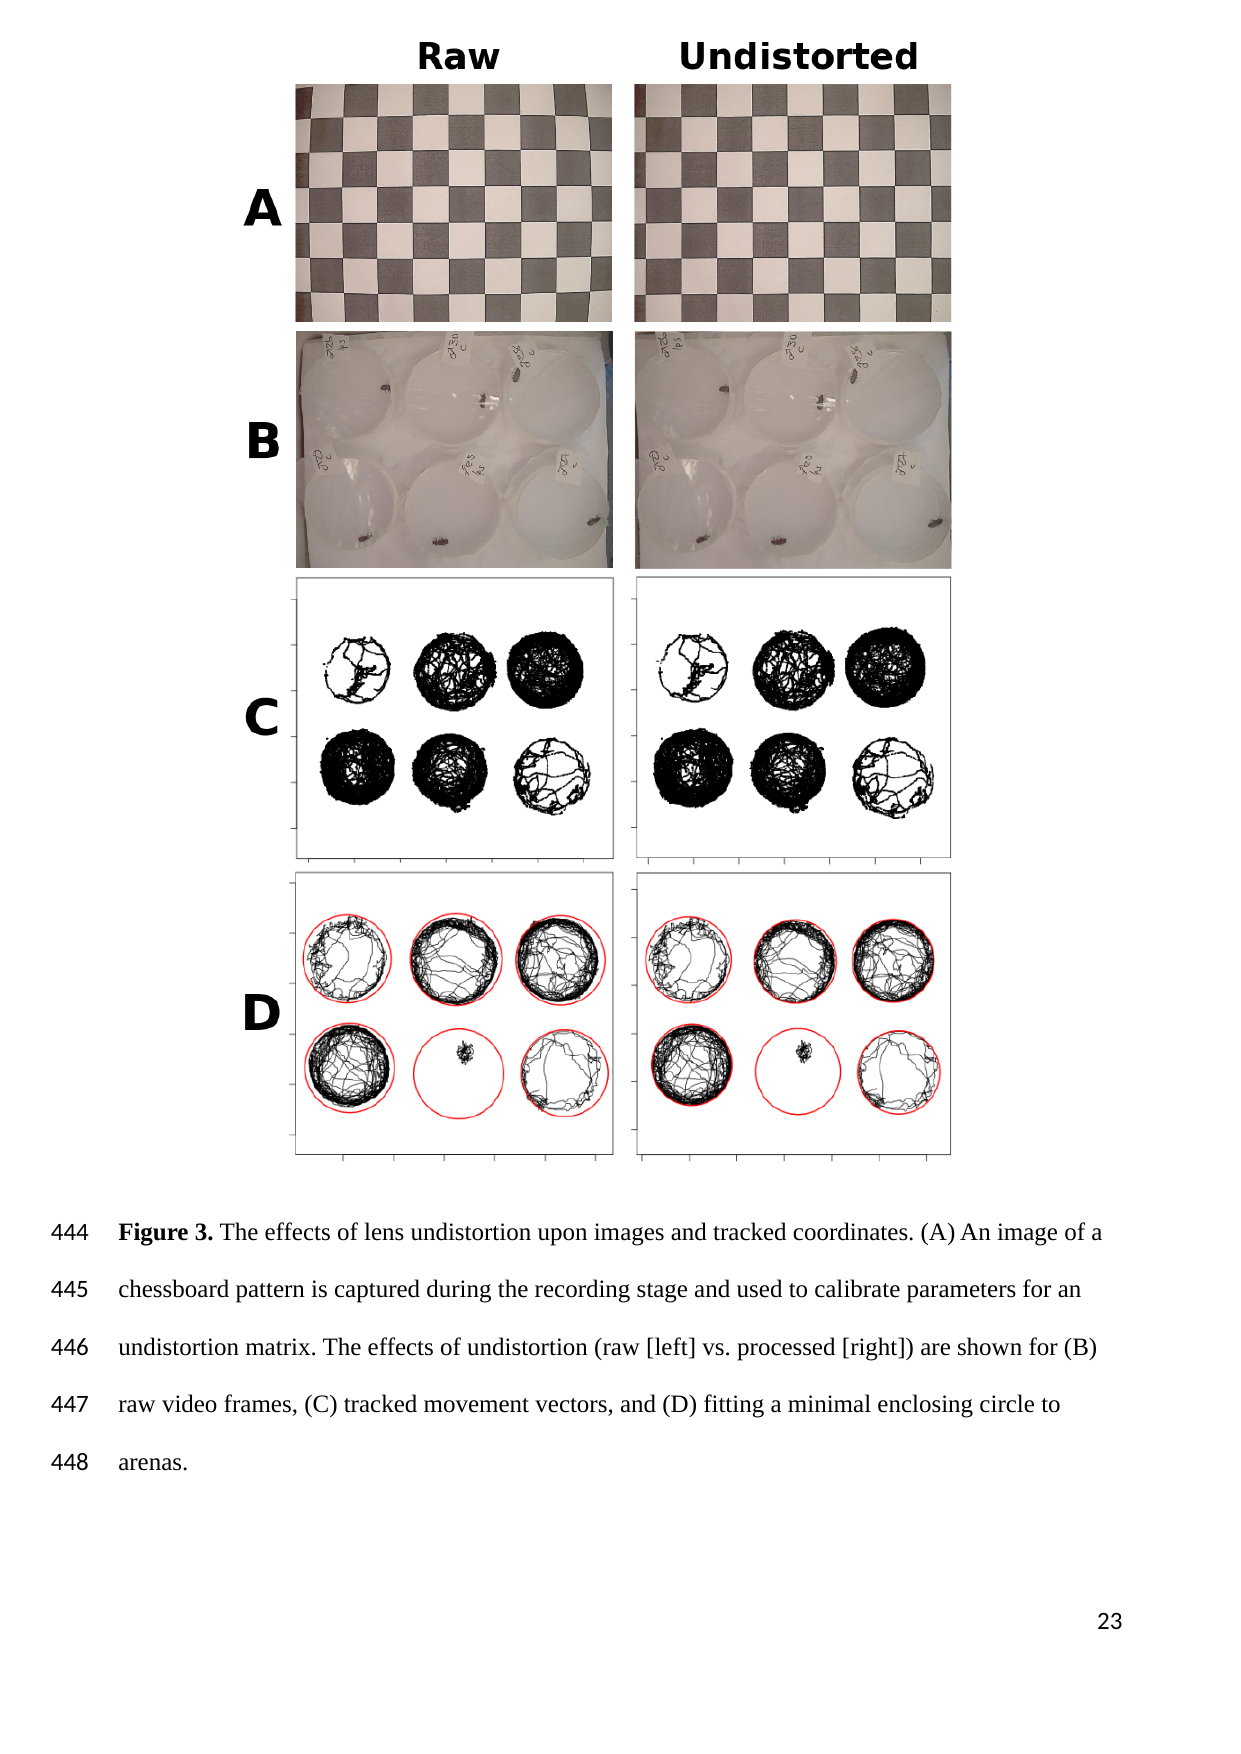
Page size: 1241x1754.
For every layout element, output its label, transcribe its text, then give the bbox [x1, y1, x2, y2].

text Figure 3. The effects of lens undistortion upon images and tracked coordinates. (A) An image of a chessboard pattern is captured during the recording stage and used to calibrate parameters for an undistortion matrix. The effects of undistortion (raw [left] vs. processed [right]) are shown for (B) raw video frames, (C) tracked movement vectors, and (D) fitting a minimal enclosing circle to arenas. [118, 118, 1122, 1476]
picture [233, 28, 960, 1188]
